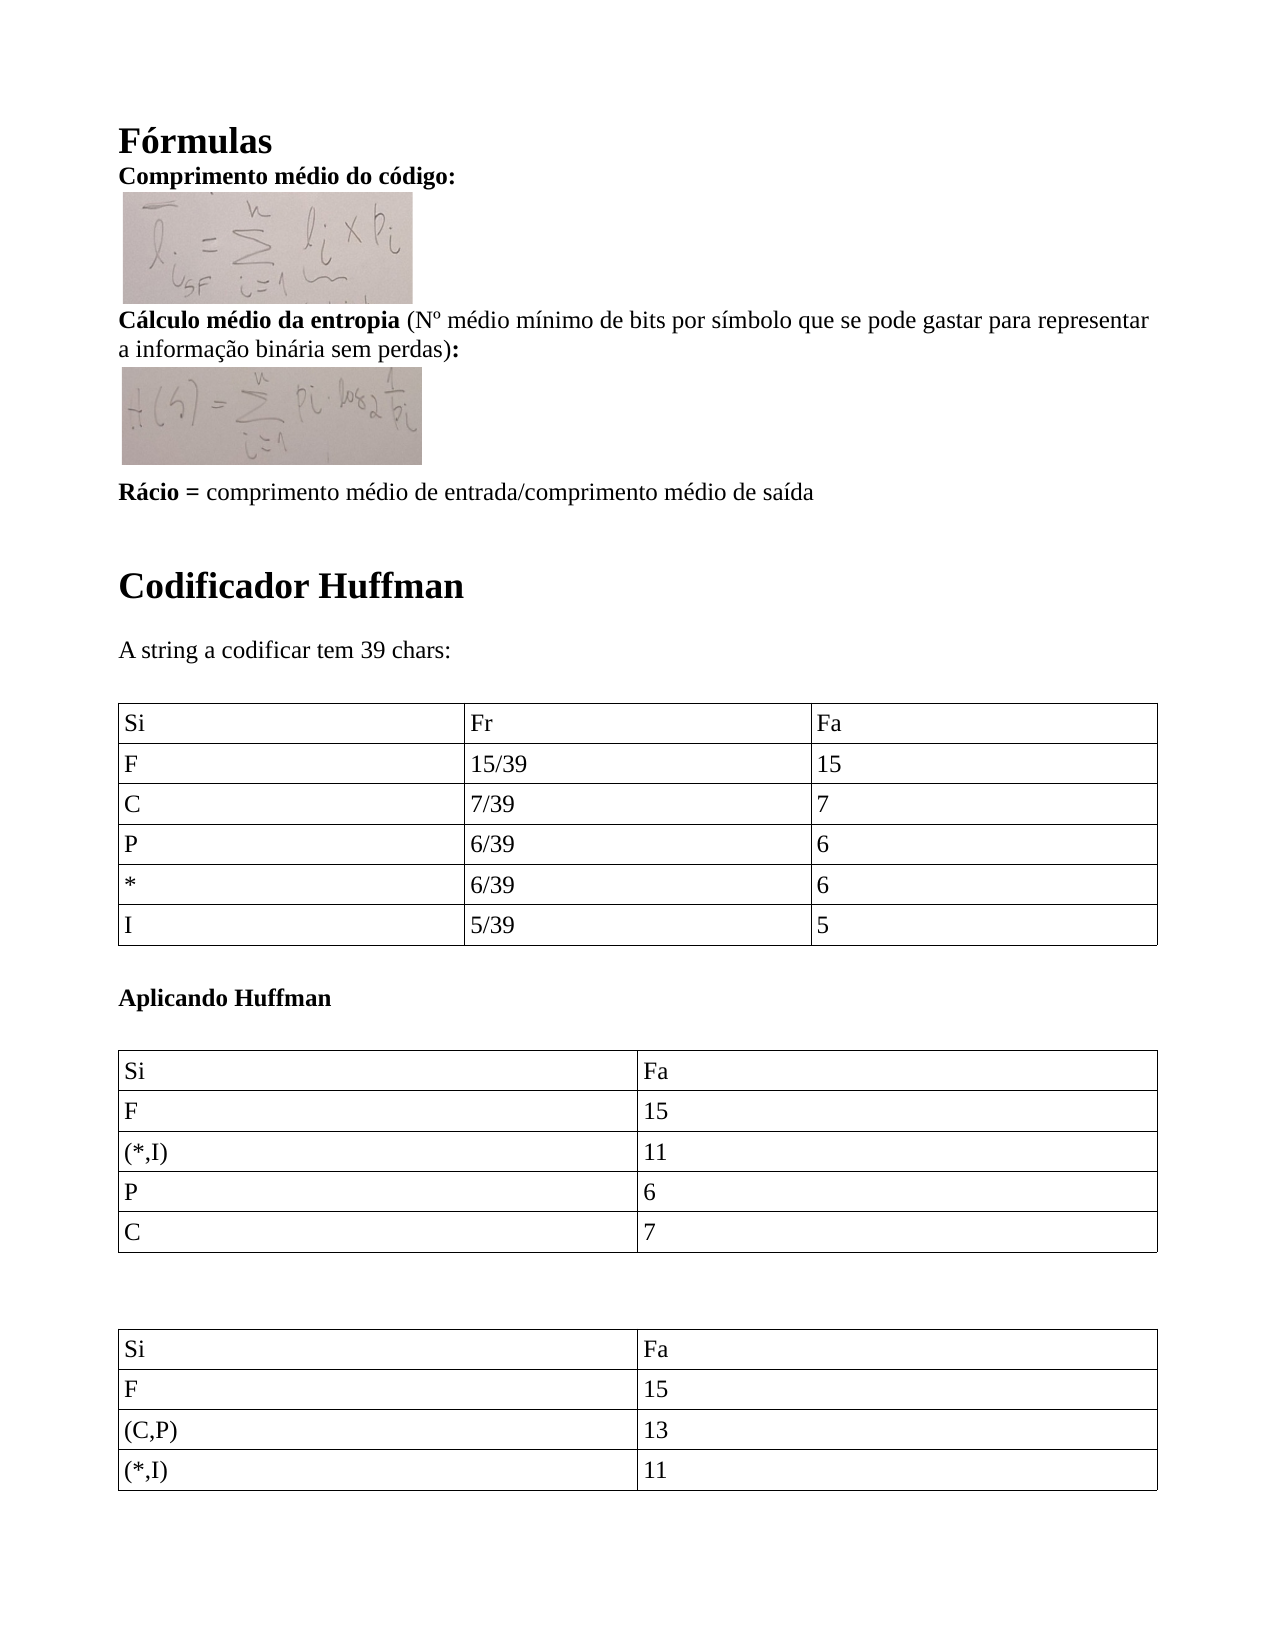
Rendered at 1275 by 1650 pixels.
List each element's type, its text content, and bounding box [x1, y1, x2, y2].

table_cell 6 [638, 1172, 1157, 1211]
text Aplicando Huffman [118, 983, 1157, 1012]
table_cell 6/39 [465, 865, 811, 904]
table_cell 6/39 [465, 825, 811, 864]
table_cell 15 [638, 1091, 1157, 1131]
table_cell F [119, 1370, 637, 1409]
table_cell (*,I) [119, 1132, 637, 1171]
table_cell 11 [638, 1132, 1157, 1171]
table_cell 15 [638, 1370, 1157, 1409]
table_header Fa [812, 704, 1157, 743]
table_cell 5/39 [465, 905, 811, 944]
text Rácio = comprimento médio de entrada/comprimento médio de saída [118, 477, 1157, 506]
text A string a codificar tem 39 chars: [118, 636, 1157, 664]
table_cell 7/39 [465, 784, 811, 824]
table_header Fr [465, 704, 811, 743]
table_cell 6 [812, 825, 1157, 864]
table_header Si [119, 704, 464, 743]
table_cell (*,I) [119, 1450, 637, 1490]
table_cell 7 [812, 784, 1157, 824]
table_cell 5 [812, 905, 1157, 944]
table_cell P [119, 1172, 637, 1211]
table_cell * [119, 865, 464, 904]
table_cell 13 [638, 1410, 1157, 1449]
table_cell F [119, 1091, 637, 1131]
table_header Si [119, 1051, 637, 1090]
table_cell 15/39 [465, 744, 811, 783]
table_cell I [119, 905, 464, 944]
table_header Fa [638, 1330, 1157, 1369]
table_cell 15 [812, 744, 1157, 783]
text Comprimento médio do código: [118, 161, 1157, 190]
table_cell (C,P) [119, 1410, 637, 1449]
table_cell 6 [812, 865, 1157, 904]
table_cell P [119, 825, 464, 864]
table_cell 11 [638, 1450, 1157, 1490]
text Codificador Huffman [118, 564, 1157, 607]
text Fórmulas [118, 118, 1157, 161]
table_cell C [119, 1212, 637, 1252]
picture [122, 192, 413, 304]
table_cell 7 [638, 1212, 1157, 1252]
table_header Fa [638, 1051, 1157, 1090]
table_cell F [119, 744, 464, 783]
picture [121, 367, 422, 465]
text Cálculo médio da entropia (Nº médio mínimo de bits por símbolo que se pode gastar para representar a informação binária sem perdas): [118, 305, 1157, 362]
table_cell C [119, 784, 464, 824]
table_header Si [119, 1330, 637, 1369]
